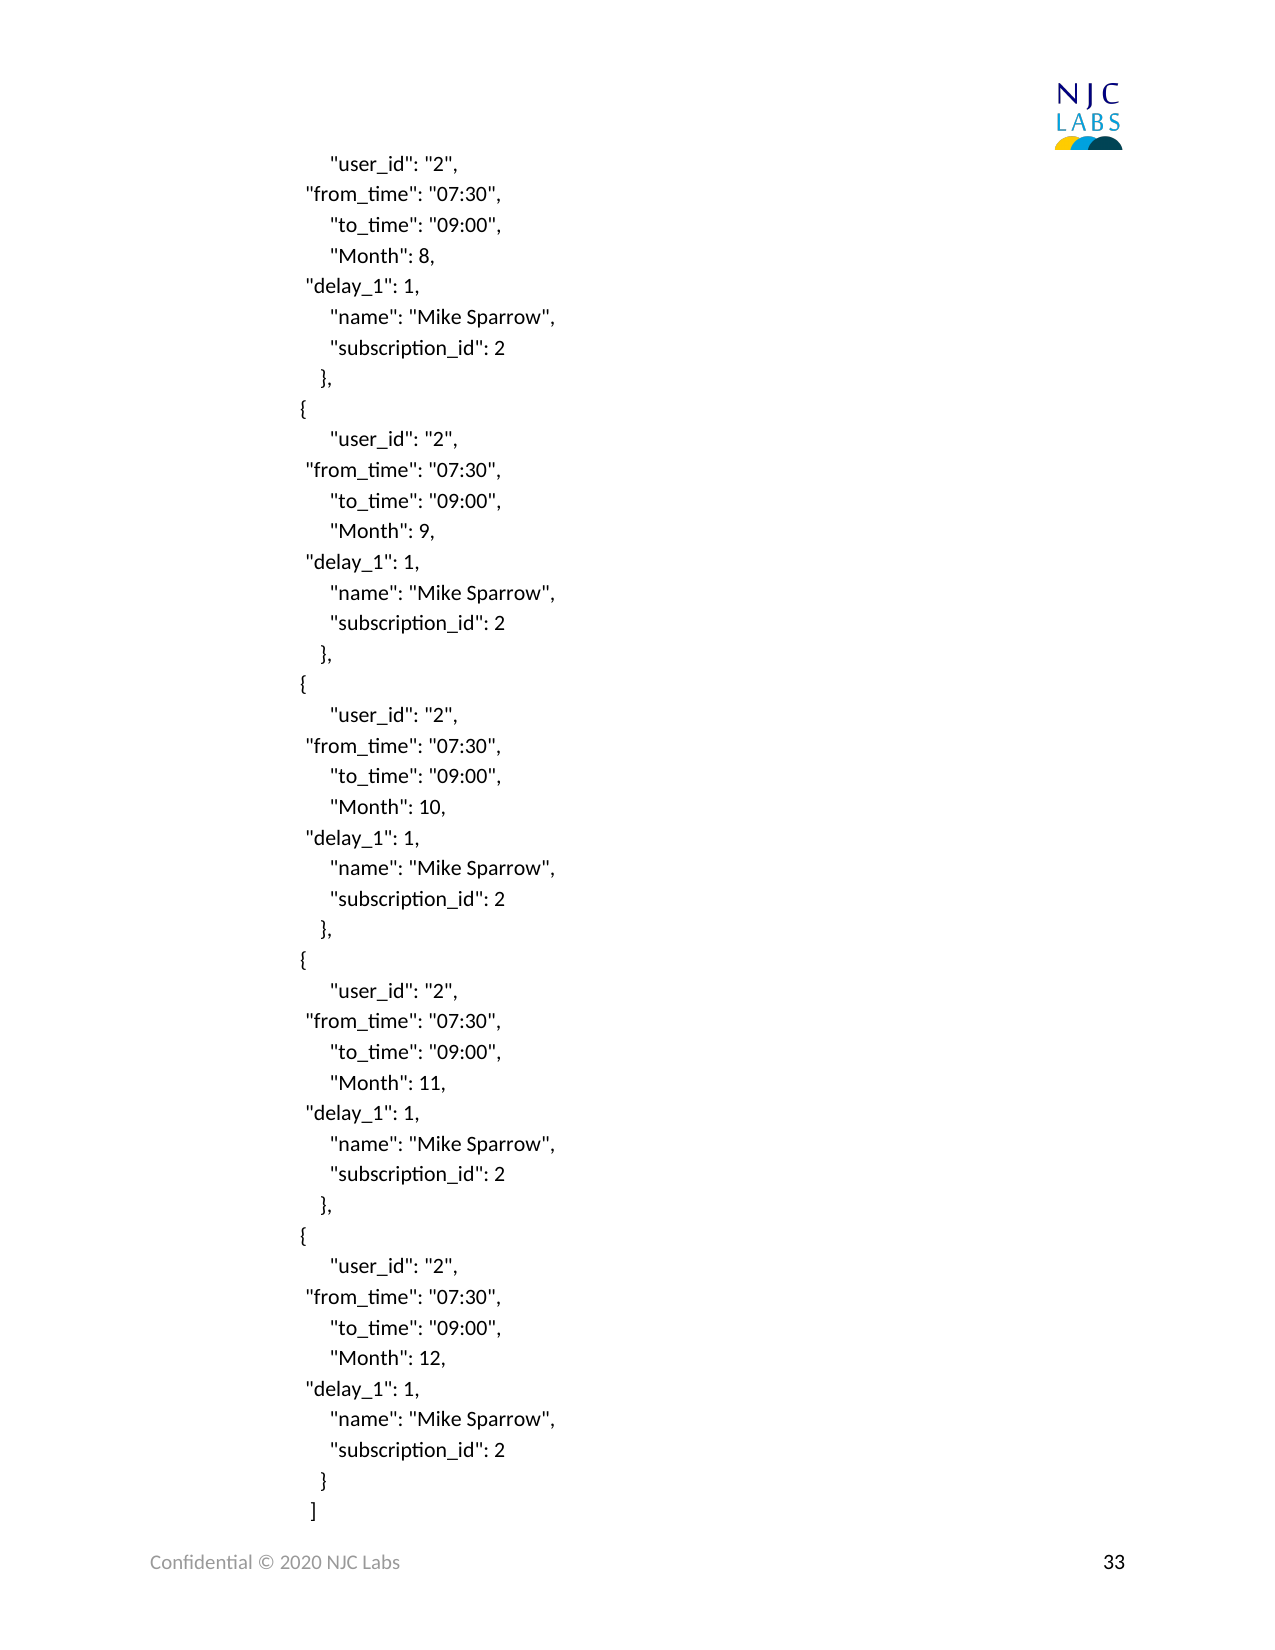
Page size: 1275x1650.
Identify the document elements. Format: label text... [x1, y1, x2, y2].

text "to_time": "09:00", [300, 487, 1125, 513]
text { [300, 395, 1125, 422]
text "from_time": "07:30", [300, 1283, 1125, 1310]
text { [300, 671, 1125, 697]
text "from_time": "07:30", [300, 181, 1125, 207]
text "from_time": "07:30", [300, 1007, 1125, 1034]
text }, [300, 1191, 1125, 1218]
text "delay_1": 1, [300, 824, 1125, 850]
text "user_id": "2", [300, 1252, 1125, 1279]
text "Month": 11, [300, 1069, 1125, 1095]
text "delay_1": 1, [300, 1375, 1125, 1402]
text "subscription_id": 2 [300, 885, 1125, 912]
text "user_id": "2", [300, 426, 1125, 452]
text "Month": 8, [300, 242, 1125, 268]
picture [1054, 78, 1123, 150]
text "to_time": "09:00", [300, 211, 1125, 238]
text { [300, 946, 1125, 973]
text }, [300, 364, 1125, 391]
text "from_time": "07:30", [300, 732, 1125, 758]
text "name": "Mike Sparrow", [300, 303, 1125, 330]
text "name": "Mike Sparrow", [300, 579, 1125, 605]
text "Month": 10, [300, 793, 1125, 820]
text "name": "Mike Sparrow", [300, 1130, 1125, 1157]
text "from_time": "07:30", [300, 456, 1125, 483]
text "delay_1": 1, [300, 1099, 1125, 1126]
text "subscription_id": 2 [300, 1436, 1125, 1463]
text "to_time": "09:00", [300, 1314, 1125, 1340]
text }, [300, 916, 1125, 942]
text "Month": 9, [300, 517, 1125, 544]
text "name": "Mike Sparrow", [300, 1406, 1125, 1432]
text { [300, 1222, 1125, 1248]
text "delay_1": 1, [300, 548, 1125, 575]
text "user_id": "2", [300, 977, 1125, 1003]
text "name": "Mike Sparrow", [300, 854, 1125, 881]
text "delay_1": 1, [300, 272, 1125, 299]
text "Month": 12, [300, 1344, 1125, 1371]
text "to_time": "09:00", [300, 1038, 1125, 1065]
text "user_id": "2", [300, 701, 1125, 728]
text "user_id": "2", [300, 150, 1125, 177]
text "subscription_id": 2 [300, 1161, 1125, 1187]
text ] [300, 1497, 1125, 1524]
text "subscription_id": 2 [300, 609, 1125, 636]
text } [300, 1467, 1125, 1493]
text "subscription_id": 2 [300, 334, 1125, 360]
text }, [300, 640, 1125, 667]
text "to_time": "09:00", [300, 762, 1125, 789]
